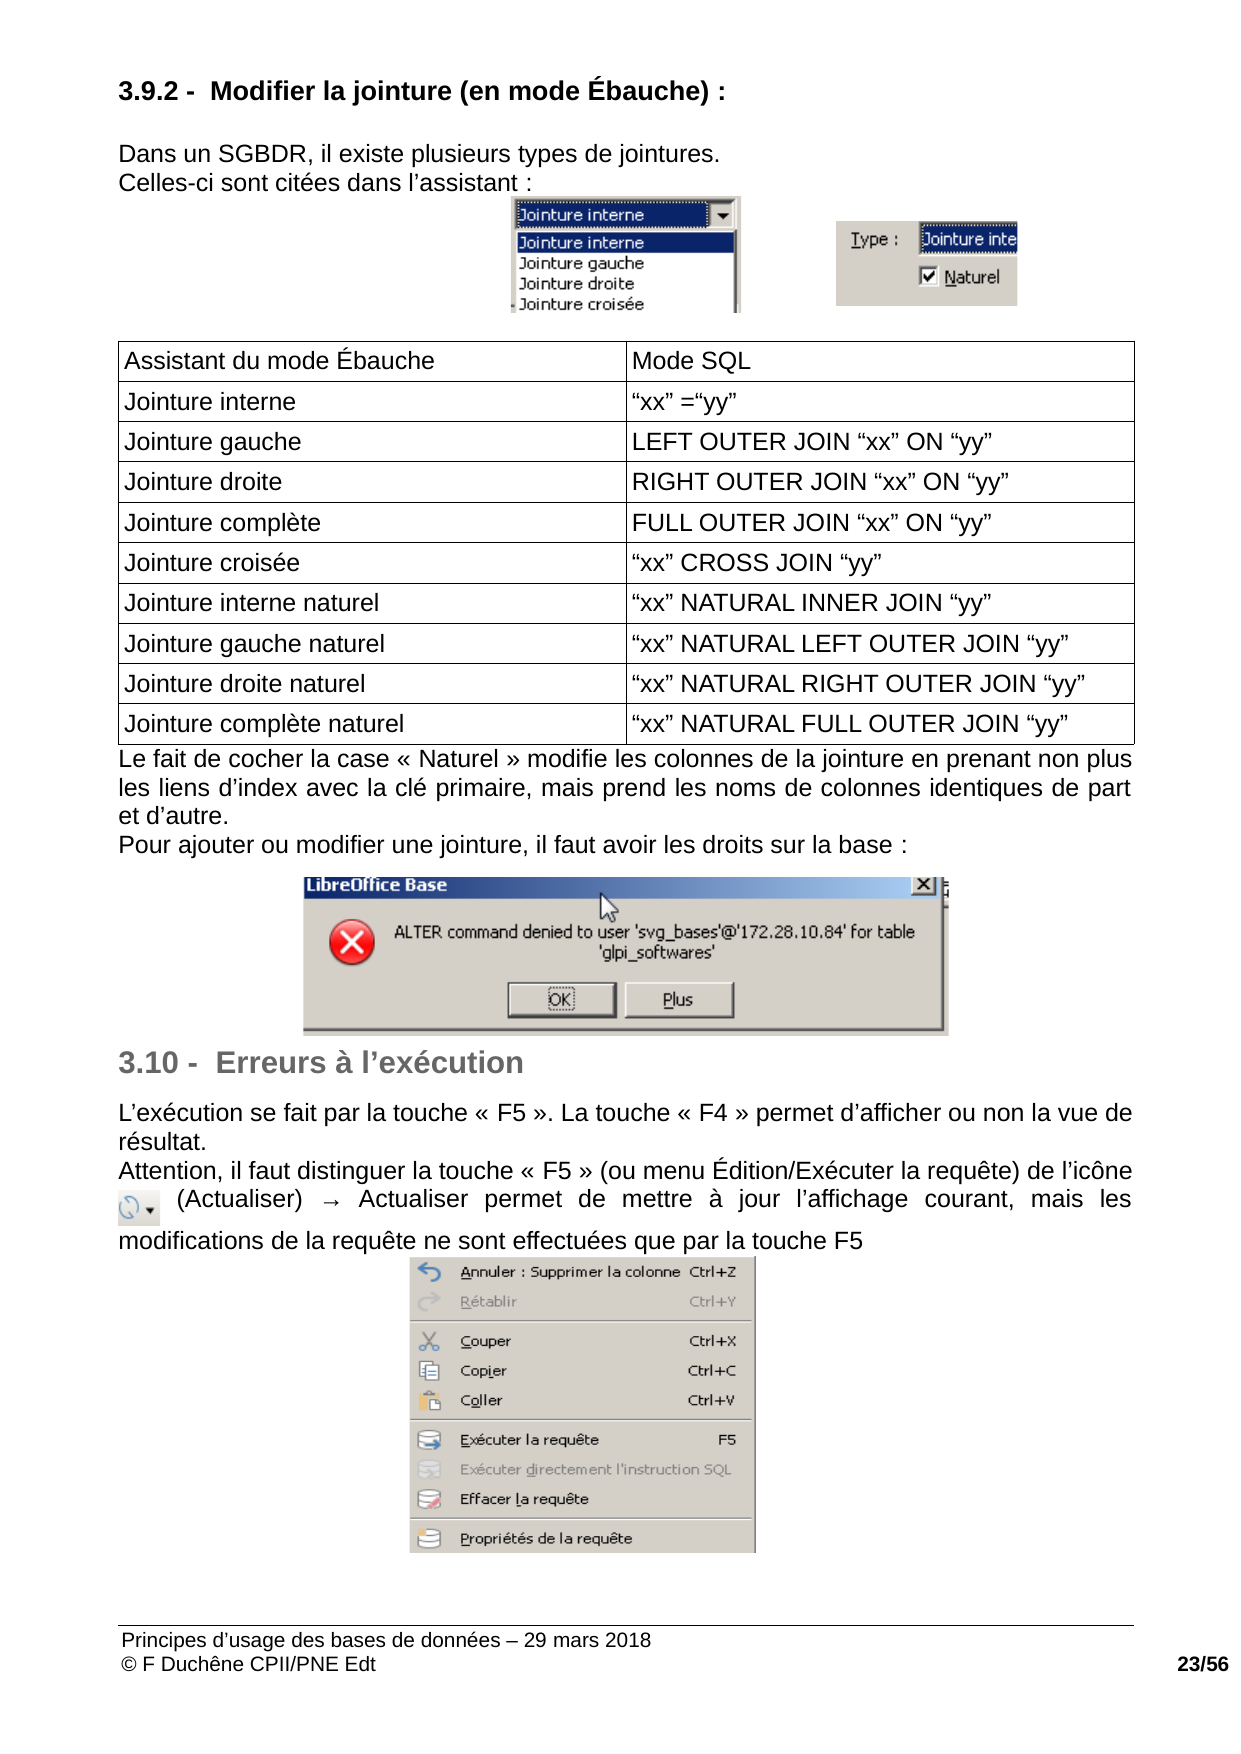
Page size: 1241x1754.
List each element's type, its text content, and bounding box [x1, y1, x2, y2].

text L’exécution se fait par la touche « F5 ». La touche « F4 » permet d’afficher ou non la vue de résultat. [118, 1098, 1134, 1156]
table_cell Jointure droite naturel [119, 664, 626, 703]
picture [303, 877, 949, 1036]
table_cell Jointure interne naturel [119, 584, 626, 623]
table_cell Jointure complète naturel [119, 704, 626, 744]
table_cell Jointure gauche naturel [119, 624, 626, 663]
table_cell FULL OUTER JOIN “xx” ON “yy” [627, 503, 1134, 542]
table_header Assistant du mode Ébauche [119, 342, 626, 381]
table_cell “xx” CROSS JOIN “yy” [627, 543, 1134, 582]
table_cell Jointure droite [119, 462, 626, 502]
table_cell “xx” NATURAL INNER JOIN “yy” [627, 584, 1134, 623]
subtitle Erreurs à l’exécution [118, 1044, 1134, 1080]
text Attention, il faut distinguer la touche « F5 » (ou menu Édition/Exécuter la requête) de l’icône (Actualiser) → Actualiser permet de mettre à jour l’affichage courant, mais les modifications de la requête ne sont effectuées que par la touche F5 [118, 1156, 1134, 1254]
subtitle Modifier la jointure (en mode Ébauche) : [118, 75, 1134, 106]
text Celles-ci sont citées dans l’assistant : [118, 168, 1134, 197]
text Pour ajouter ou modifier une jointure, il faut avoir les droits sur la base : [118, 830, 1134, 859]
table_header Mode SQL [627, 342, 1134, 381]
table_cell Jointure croisée [119, 543, 626, 582]
table_cell Jointure gauche [119, 422, 626, 461]
table_cell RIGHT OUTER JOIN “xx” ON “yy” [627, 462, 1134, 502]
text Le fait de cocher la case « Naturel » modifie les colonnes de la jointure en prenant non plus les liens d’index avec la clé primaire, mais prend les noms de colonnes identiques de part et d’autre. [118, 745, 1134, 830]
table_cell “xx” NATURAL RIGHT OUTER JOIN “yy” [627, 664, 1134, 703]
table_cell “xx” NATURAL FULL OUTER JOIN “yy” [627, 704, 1134, 744]
table_cell “xx” =“yy” [627, 382, 1134, 421]
text Dans un SGBDR, il existe plusieurs types de jointures. [118, 139, 1134, 168]
picture [836, 221, 1018, 306]
table_cell “xx” NATURAL LEFT OUTER JOIN “yy” [627, 624, 1134, 663]
table_cell LEFT OUTER JOIN “xx” ON “yy” [627, 422, 1134, 461]
table_cell Jointure complète [119, 503, 626, 542]
table_cell Jointure interne [119, 382, 626, 421]
